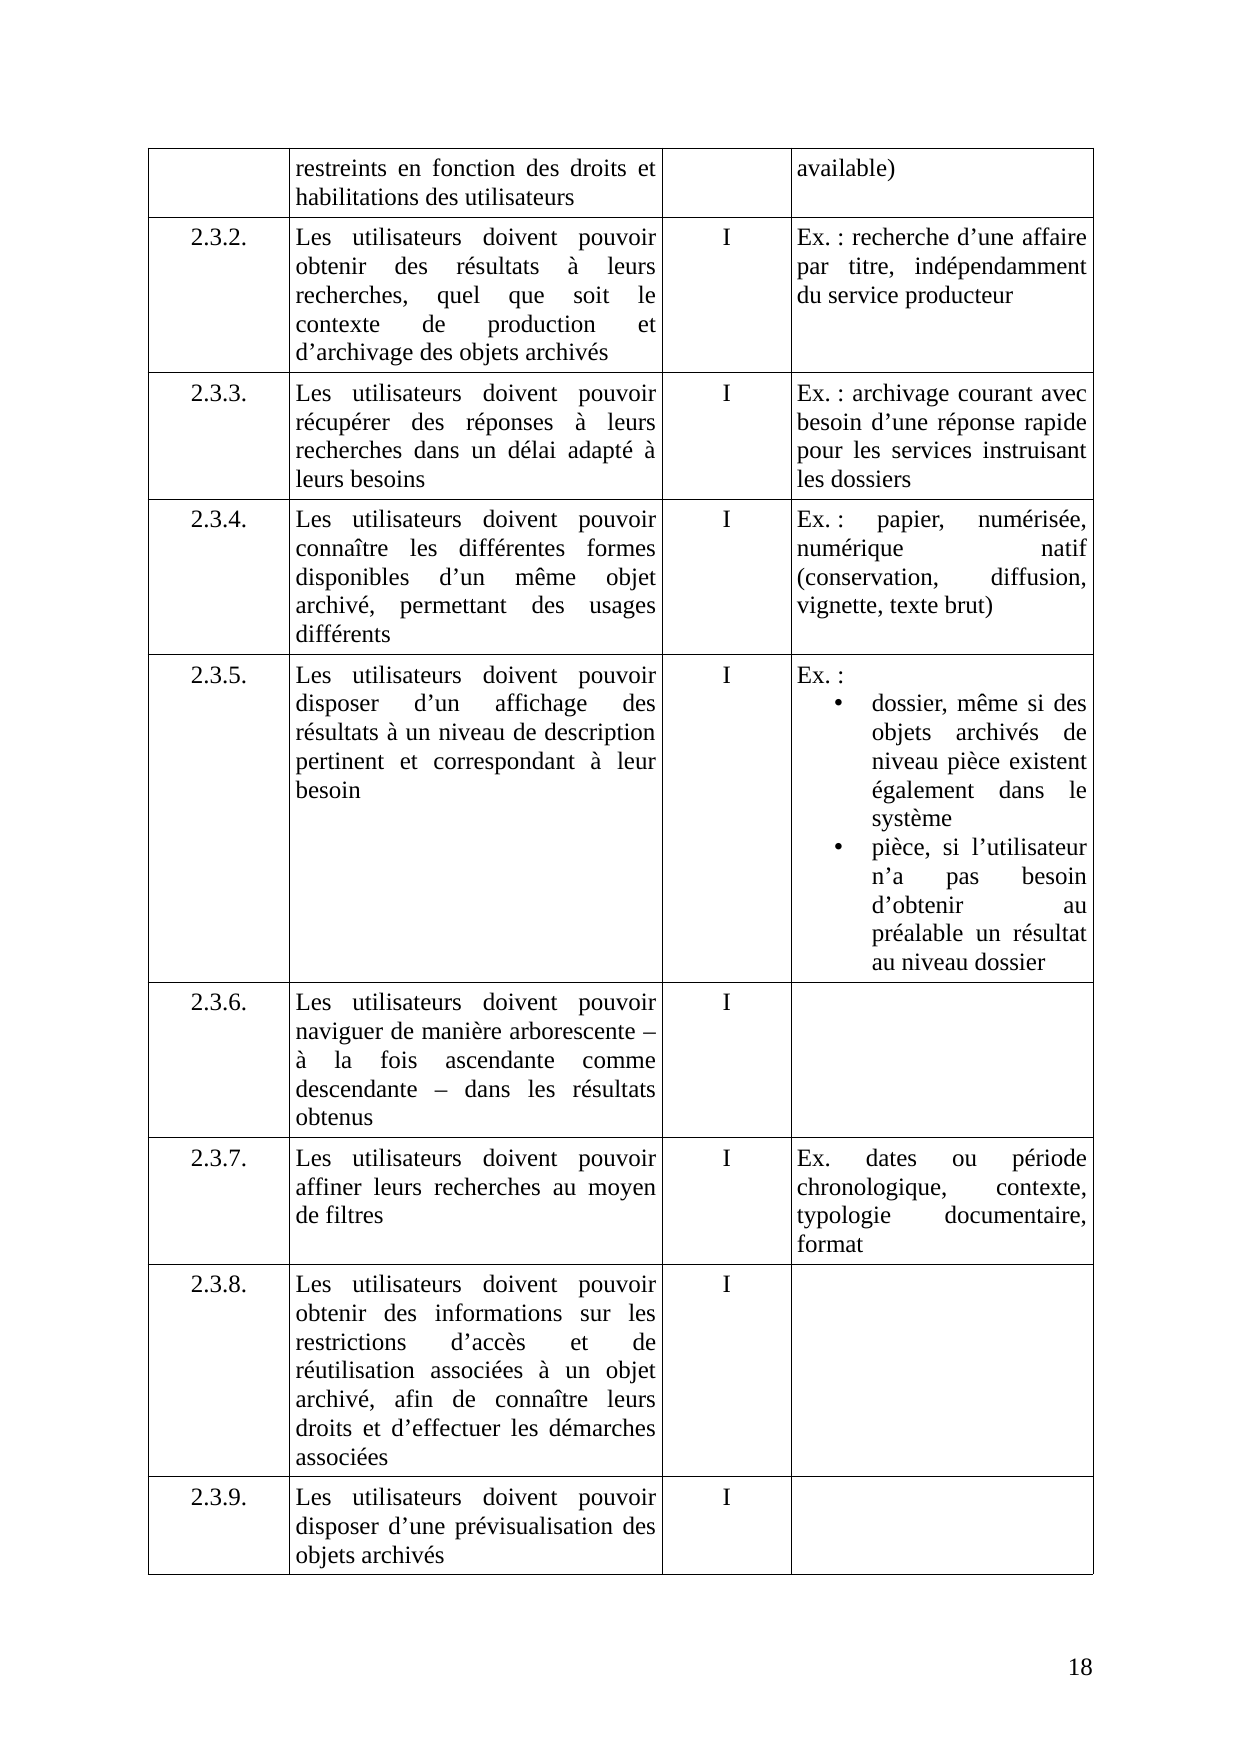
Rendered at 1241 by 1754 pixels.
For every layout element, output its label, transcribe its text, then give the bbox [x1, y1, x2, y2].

table_cell 2.3.3. [149, 373, 289, 498]
table_cell I [663, 983, 791, 1137]
table_cell [792, 1265, 1093, 1476]
table_cell [792, 983, 1093, 1137]
table_cell 2.3.8. [149, 1265, 289, 1476]
table_cell [792, 1477, 1093, 1574]
table_cell restreints en fonction des droits et habilitations des utilisateurs [290, 149, 662, 217]
table_cell Les utilisateurs doivent pouvoir récupérer des réponses à leurs recherches dans un délai adapté à leurs besoins [290, 373, 662, 498]
table_cell Les utilisateurs doivent pouvoir naviguer de manière arborescente – à la fois ascendante comme descendante – dans les résultats obtenus [290, 983, 662, 1137]
table_cell I [663, 1138, 791, 1263]
table_cell I [663, 500, 791, 654]
table_cell Les utilisateurs doivent pouvoir obtenir des résultats à leurs recherches, quel que soit le contexte de production et d’archivage des objets archivés [290, 218, 662, 372]
table_cell Ex. : dossier, même si des objets archivés de niveau pièce existent également dans le système pièce, si l’utilisateur n’a pas besoin d’obtenir au préalable un résultat au niveau dossier [792, 655, 1093, 982]
table_cell Les utilisateurs doivent pouvoir affiner leurs recherches au moyen de filtres [290, 1138, 662, 1263]
table_cell available) [792, 149, 1093, 217]
table_cell Ex. : papier, numérisée, numérique natif (conservation, diffusion, vignette, texte brut) [792, 500, 1093, 654]
table_cell Les utilisateurs doivent pouvoir obtenir des informations sur les restrictions d’accès et de réutilisation associées à un objet archivé, afin de connaître leurs droits et d’effectuer les démarches associées [290, 1265, 662, 1476]
table_cell 2.3.6. [149, 983, 289, 1137]
table_cell Les utilisateurs doivent pouvoir disposer d’un affichage des résultats à un niveau de description pertinent et correspondant à leur besoin [290, 655, 662, 982]
table_cell I [663, 1477, 791, 1574]
table_cell Les utilisateurs doivent pouvoir disposer d’une prévisualisation des objets archivés [290, 1477, 662, 1574]
table_cell Les utilisateurs doivent pouvoir connaître les différentes formes disponibles d’un même objet archivé, permettant des usages différents [290, 500, 662, 654]
table_cell Ex. : recherche d’une affaire par titre, indépendamment du service producteur [792, 218, 1093, 372]
table_cell I [663, 655, 791, 982]
table_cell 2.3.4. [149, 500, 289, 654]
table_cell 2.3.2. [149, 218, 289, 372]
table_cell 2.3.7. [149, 1138, 289, 1263]
table_cell I [663, 1265, 791, 1476]
table_cell 2.3.9. [149, 1477, 289, 1574]
table_cell I [663, 373, 791, 498]
table_cell Ex. dates ou période chronologique, contexte, typologie documentaire, format [792, 1138, 1093, 1263]
table_cell 2.3.5. [149, 655, 289, 982]
table_cell I [663, 218, 791, 372]
table_cell Ex. : archivage courant avec besoin d’une réponse rapide pour les services instruisant les dossiers [792, 373, 1093, 498]
table_cell [149, 149, 289, 217]
table_cell [663, 149, 791, 217]
